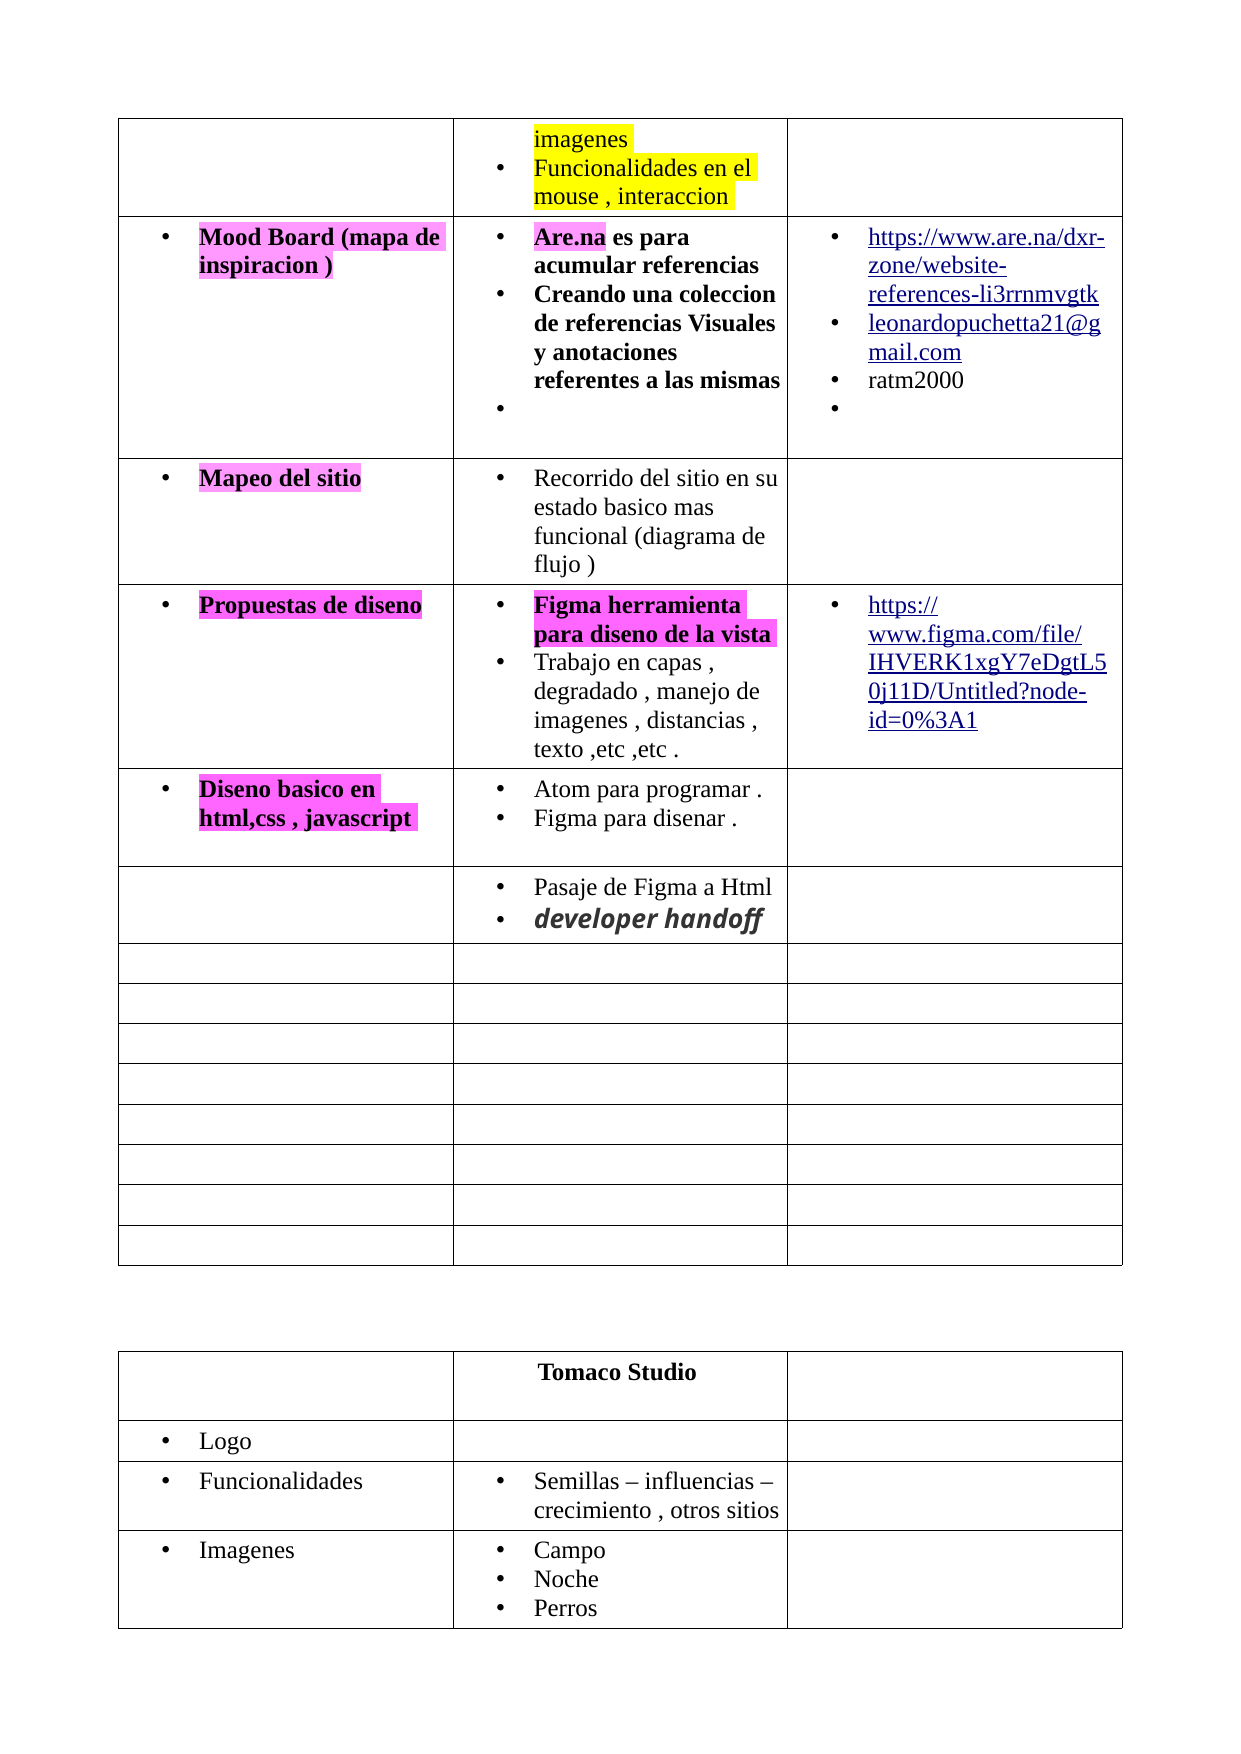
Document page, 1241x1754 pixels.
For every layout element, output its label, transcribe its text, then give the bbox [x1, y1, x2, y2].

table_cell [454, 944, 787, 983]
table_cell [119, 1145, 453, 1184]
table_cell [119, 1024, 453, 1063]
table_cell Are.na es para acumular referencias Creando una coleccion de referencias Visuales y anotaciones referentes a las mismas [454, 217, 787, 457]
table_cell [119, 1064, 453, 1104]
table_cell [788, 1531, 1122, 1627]
table_cell Propuestas de diseno [119, 585, 453, 768]
table_cell [788, 867, 1122, 942]
table_cell Mood Board (mapa de inspiracion ) [119, 217, 453, 457]
table_cell Figma herramienta para diseno de la vista Trabajo en capas , degradado , manejo de imagenes , distancias , texto ,etc ,etc . [454, 585, 787, 768]
table_cell [119, 1105, 453, 1144]
table_cell Recorrido del sitio en su estado basico mas funcional (diagrama de flujo ) [454, 459, 787, 584]
table_cell Campo Noche Perros [454, 1531, 787, 1627]
table_cell [788, 944, 1122, 983]
table_cell libros ,carteles , revistas ,cine,series: tipografia ,diseno ,collage, combinacion de colores , estetica general , la idea es emular o hacer referencias , CINE carteleria rave todo muy bintage Recopilar y tratar imagenes Funcionalidades en el mouse , interaccion [454, 119, 787, 216]
table_cell Logo [119, 1421, 453, 1461]
table_header Tomaco Studio [454, 1352, 787, 1420]
table_cell [788, 1462, 1122, 1530]
table_cell [454, 1024, 787, 1063]
table_cell [788, 1145, 1122, 1184]
table_cell Semillas – influencias – crecimiento , otros sitios [454, 1462, 787, 1530]
table_cell [788, 119, 1122, 216]
table_cell [454, 1226, 787, 1265]
table_cell [788, 1185, 1122, 1224]
table_cell [788, 1064, 1122, 1104]
table_cell [119, 1185, 453, 1224]
table_cell [788, 769, 1122, 866]
table_cell [119, 119, 453, 216]
table_header [788, 1352, 1122, 1420]
table_cell [454, 1145, 787, 1184]
table_cell [119, 984, 453, 1023]
table_cell Atom para programar . Figma para disenar . [454, 769, 787, 866]
table_cell [119, 944, 453, 983]
table_header [119, 1352, 453, 1420]
table_cell Pasaje de Figma a Html developer handoff [454, 867, 787, 942]
table_cell [119, 867, 453, 942]
table_cell https://www.are.na/dxr-zone/website-references-li3rrnmvgtk leonardopuchetta21@gmail.com ratm2000 [788, 217, 1122, 457]
table_cell Imagenes [119, 1531, 453, 1627]
table_cell [788, 459, 1122, 584]
table_cell [454, 1185, 787, 1224]
table_cell Funcionalidades [119, 1462, 453, 1530]
table_cell Mapeo del sitio [119, 459, 453, 584]
table_cell [454, 1421, 787, 1461]
table_cell Diseno basico en html,css , javascript [119, 769, 453, 866]
table_cell https://www.figma.com/file/IHVERK1xgY7eDgtL50j11D/Untitled?node-id=0%3A1 [788, 585, 1122, 768]
table_cell [119, 1226, 453, 1265]
table_cell [788, 1024, 1122, 1063]
table_cell [788, 984, 1122, 1023]
table_cell [788, 1421, 1122, 1461]
table_cell [788, 1105, 1122, 1144]
table_cell [454, 984, 787, 1023]
table_cell [454, 1105, 787, 1144]
table_cell [454, 1064, 787, 1104]
table_cell [788, 1226, 1122, 1265]
